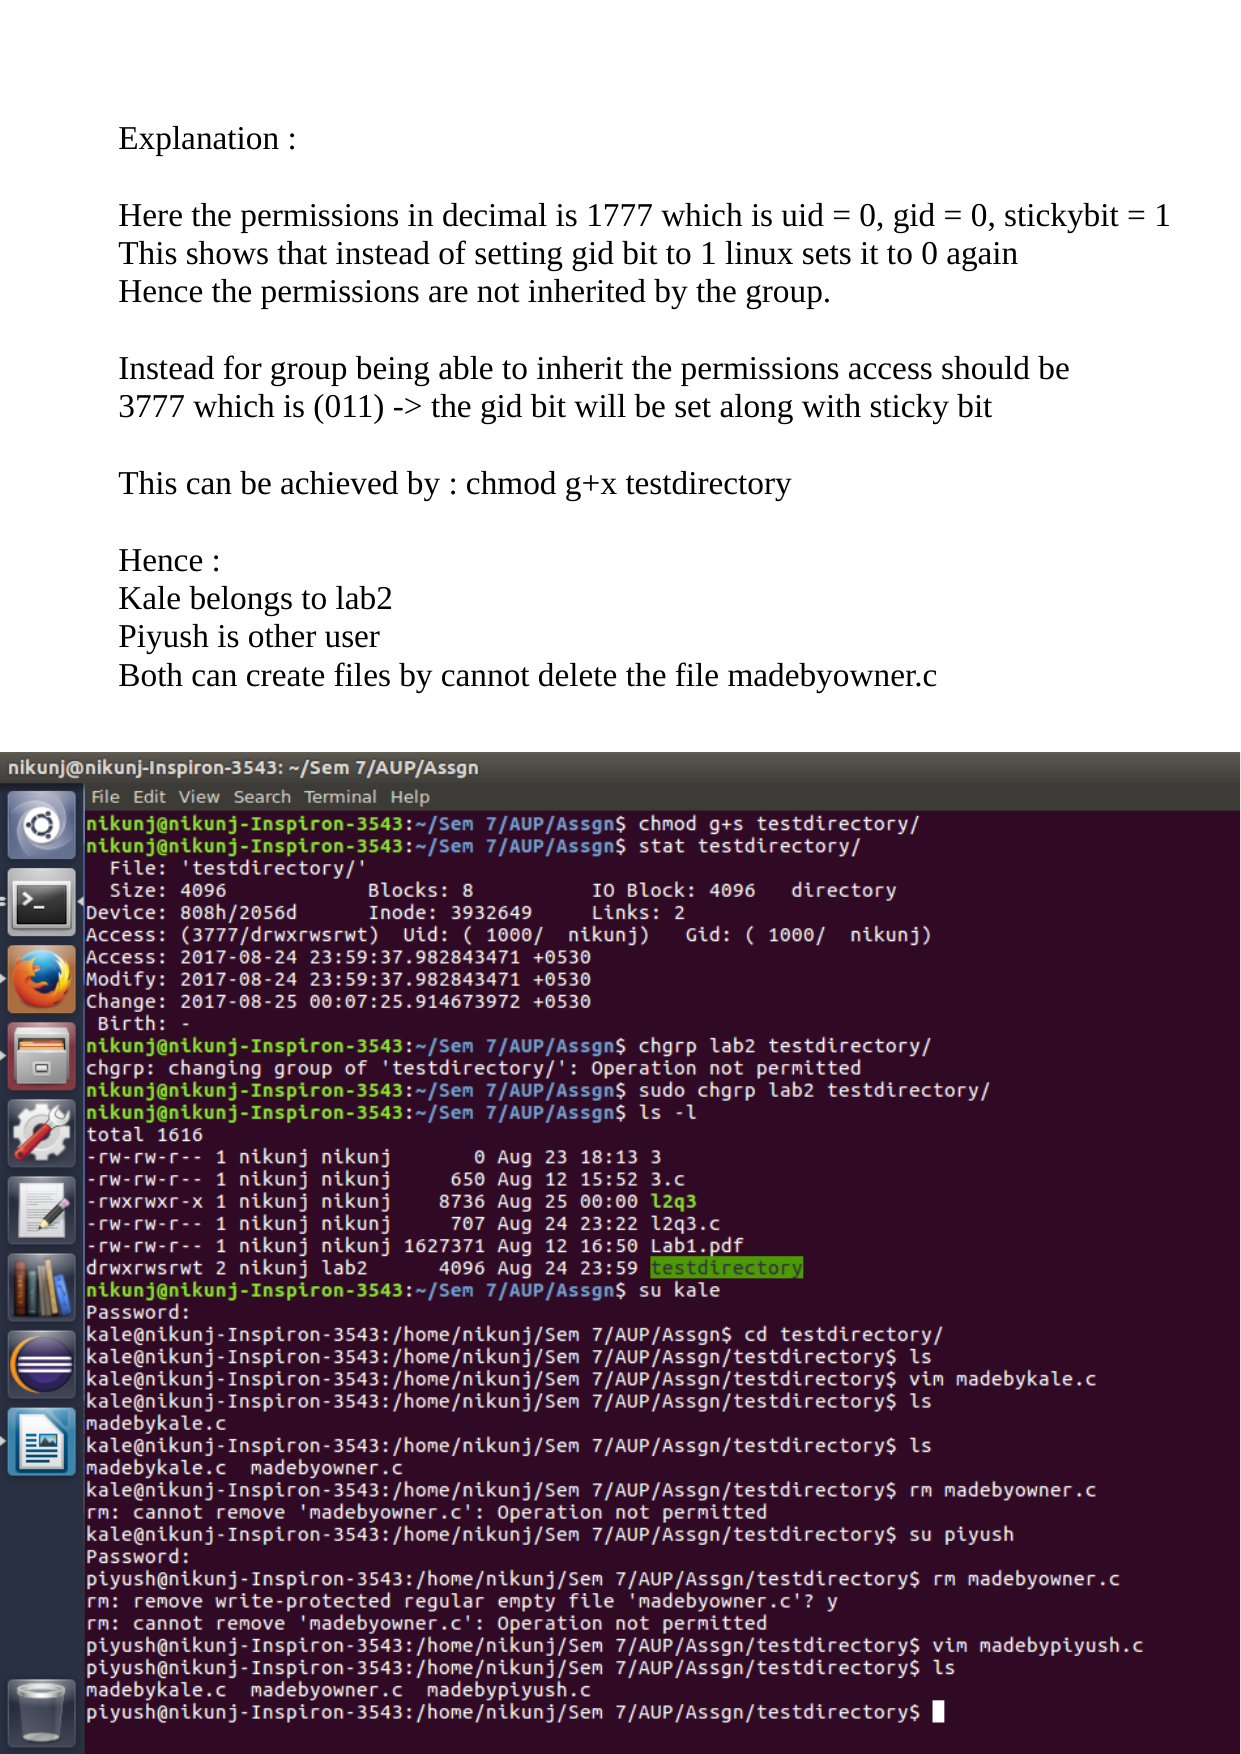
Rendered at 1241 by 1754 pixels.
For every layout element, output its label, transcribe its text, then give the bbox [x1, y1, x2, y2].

text Hence the permissions are not inherited by the group. [118, 271, 1234, 310]
text This can be achieved by : chmod g+x testdirectory [118, 463, 1234, 501]
picture [0, 752, 1241, 1754]
text This shows that instead of setting gid bit to 1 linux sets it to 0 again [118, 233, 1234, 271]
text Here the permissions in decimal is 1777 which is uid = 0, gid = 0, stickybit = 1 [118, 195, 1234, 233]
text Piyush is other user [118, 616, 1234, 655]
text Explanation : [118, 118, 1234, 156]
text 3777 which is (011) -> the gid bit will be set along with sticky bit [118, 386, 1234, 425]
text Hence : [118, 540, 1234, 578]
text Both can create files by cannot delete the file madebyowner.c [118, 655, 1234, 693]
text Kale belongs to lab2 [118, 578, 1234, 616]
text Instead for group being able to inherit the permissions access should be [118, 348, 1234, 386]
